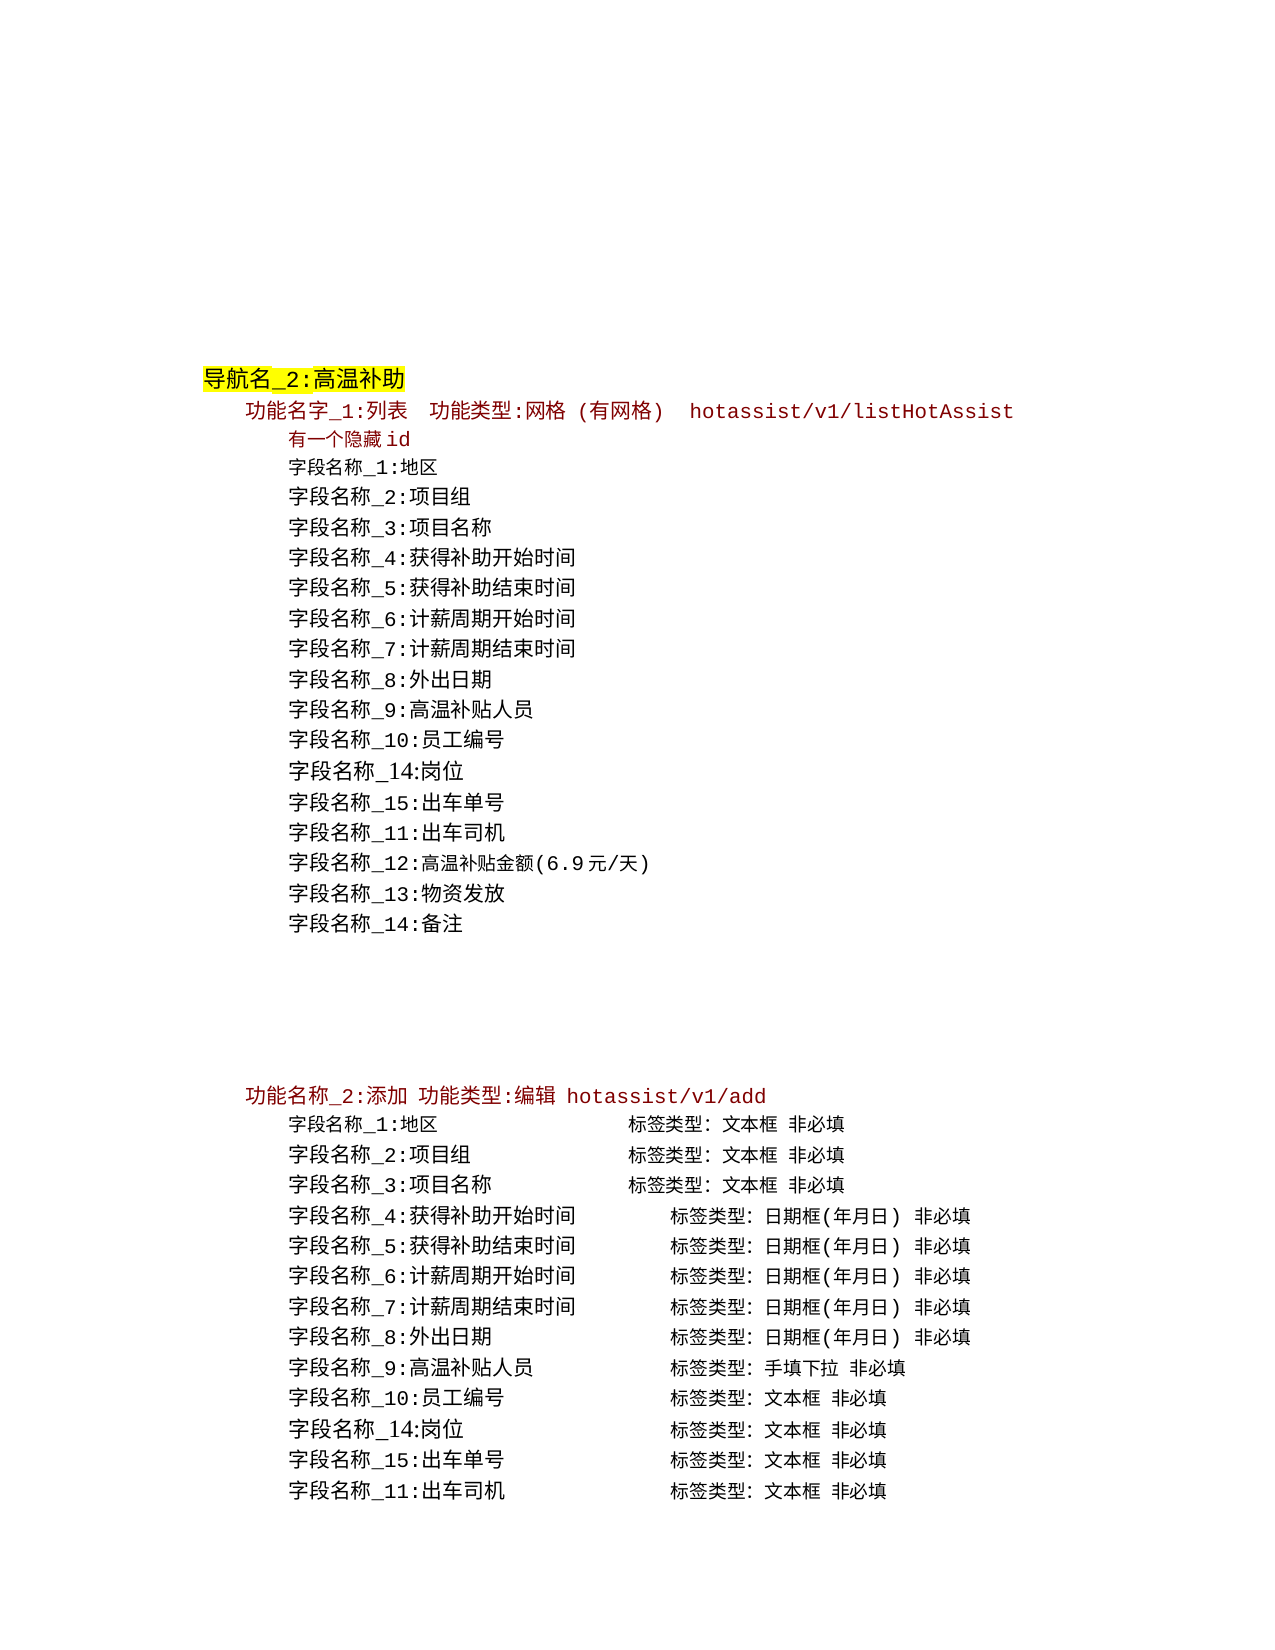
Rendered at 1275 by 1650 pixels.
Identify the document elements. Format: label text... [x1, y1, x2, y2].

text 字段名称_7:计薪周期结束时间 [118, 632, 1157, 663]
text 字段名称_11:出车司机 标签类型：文本框 非必填 [118, 1474, 1157, 1504]
text 字段名称_14:岗位 标签类型：文本框 非必填 [118, 1412, 1157, 1443]
text 字段名称_6:计薪周期开始时间 标签类型：日期框(年月日) 非必填 [118, 1260, 1157, 1290]
text 字段名称_3:项目名称 标签类型：文本框 非必填 [118, 1168, 1157, 1199]
text 字段名称_9:高温补贴人员 [118, 693, 1157, 724]
text 字段名称_7:计薪周期结束时间 标签类型：日期框(年月日) 非必填 [118, 1290, 1157, 1321]
text 功能名字_1:列表 功能类型:网格 (有网格) hotassist/v1/listHotAssist [118, 394, 1157, 424]
text 字段名称_15:出车单号 标签类型：文本框 非必填 [118, 1443, 1157, 1474]
text 字段名称_4:获得补助开始时间 标签类型：日期框(年月日) 非必填 [118, 1199, 1157, 1229]
text 字段名称_1:地区 [118, 452, 1157, 480]
text 字段名称_10:员工编号 [118, 724, 1157, 754]
text 导航名_2:高温补助 [118, 366, 1157, 394]
text 字段名称_8:外出日期 [118, 663, 1157, 693]
text 字段名称_11:出车司机 [118, 816, 1157, 847]
text 字段名称_4:获得补助开始时间 [118, 541, 1157, 572]
text 字段名称_5:获得补助结束时间 标签类型：日期框(年月日) 非必填 [118, 1229, 1157, 1260]
text 字段名称_14:备注 [118, 907, 1157, 938]
text 字段名称_14:岗位 [118, 754, 1157, 786]
text 功能名称_2:添加 功能类型:编辑 hotassist/v1/add [118, 1080, 1157, 1110]
text 字段名称_15:出车单号 [118, 786, 1157, 816]
text 字段名称_10:员工编号 标签类型：文本框 非必填 [118, 1381, 1157, 1412]
text 字段名称_1:地区 标签类型：文本框 非必填 [118, 1110, 1157, 1138]
text 有一个隐藏id [118, 424, 1157, 452]
text 字段名称_13:物资发放 [118, 877, 1157, 907]
text 字段名称_6:计薪周期开始时间 [118, 602, 1157, 632]
text 字段名称_2:项目组 标签类型：文本框 非必填 [118, 1138, 1157, 1168]
text 字段名称_2:项目组 [118, 480, 1157, 511]
text 字段名称_3:项目名称 [118, 511, 1157, 541]
text 字段名称_9:高温补贴人员 标签类型：手填下拉 非必填 [118, 1351, 1157, 1381]
text 字段名称_5:获得补助结束时间 [118, 572, 1157, 602]
text 字段名称_12:高温补贴金额(6.9元/天) [118, 847, 1157, 877]
text 字段名称_8:外出日期 标签类型：日期框(年月日) 非必填 [118, 1321, 1157, 1351]
